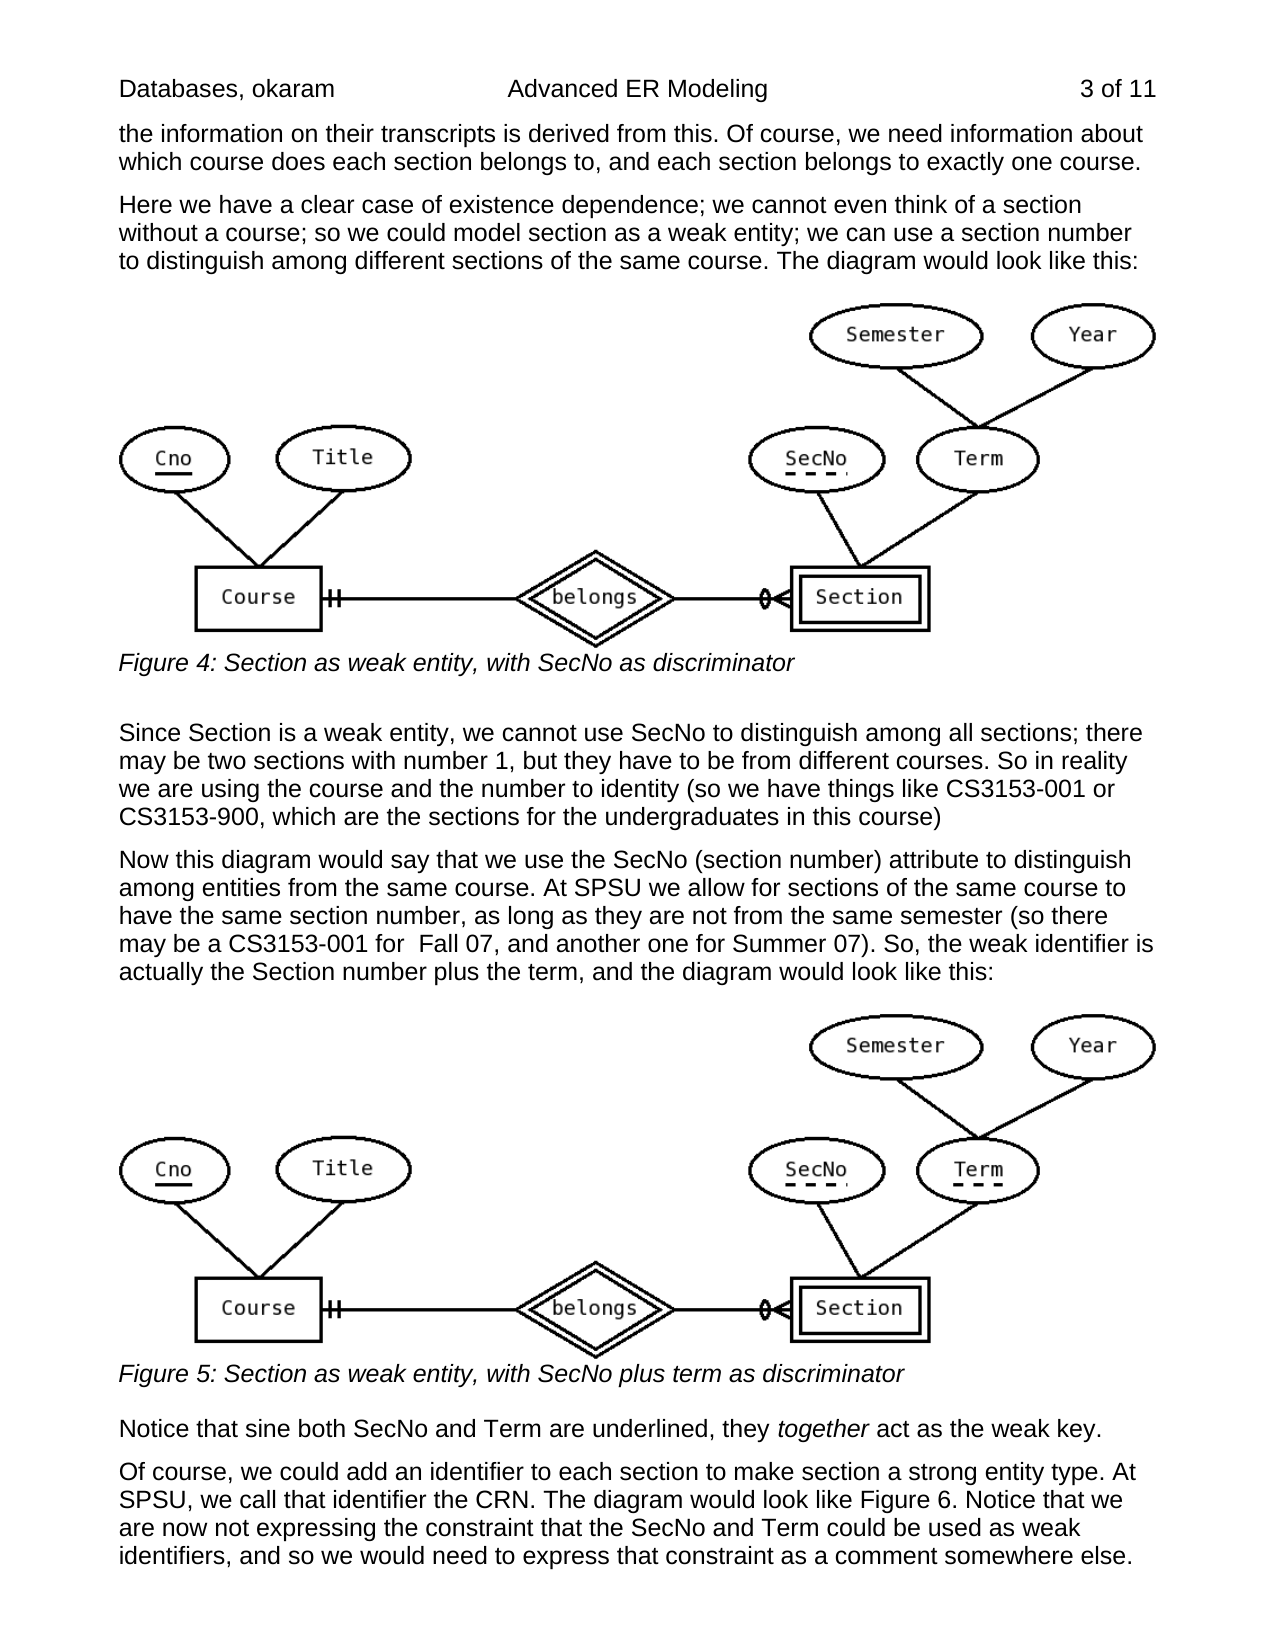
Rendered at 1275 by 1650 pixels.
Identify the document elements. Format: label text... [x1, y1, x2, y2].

text Of course, we could add an identifier to each section to make section a strong entity type. At SPSU, we call that identifier the CRN. The diagram would look like Figure 6. Notice that we are now not expressing the constraint that the SecNo and Term could be used as weak identifiers, and so we would need to express that constraint as a comment somewhere else. [118, 1458, 1156, 1570]
text [118, 1001, 1157, 1013]
text Notice that sine both SecNo and Term are underlined, they together act as the weak key. [118, 1387, 1156, 1443]
text Here we have a clear case of existence dependence; we cannot even think of a section without a course; so we could model section as a weak entity; we can use a section number to distinguish among different sections of the same course. The diagram would look like this: [118, 191, 1156, 274]
text Figure 5: Section as weak entity, with SecNo plus term as discriminator [118, 1360, 1157, 1387]
text Now this diagram would say that we use the SecNo (section number) attribute to distinguish among entities from the same course. At SPSU we allow for sections of the same course to have the same section number, as long as they are not from the same semester (so there may be a CS3153-001 for Fall 07, and another one for Summer 07). So, the weak identifier is actually the Section number plus the term, and the diagram would look like this: [118, 846, 1156, 986]
text the information on their transcripts is derived from this. Of course, we need information about which course does each section belongs to, and each section belongs to exactly one course. [118, 120, 1156, 176]
picture [118, 302, 1157, 649]
picture [118, 1013, 1157, 1360]
text Figure 4: Section as weak entity, with SecNo as discriminator [118, 649, 1157, 676]
text Since Section is a weak entity, we cannot use SecNo to distinguish among all sections; there may be two sections with number 1, but they have to be from different courses. So in reality we are using the course and the number to identity (so we have things like CS3153-001 or CS3153-900, which are the sections for the undergraduates in this course) [118, 719, 1156, 831]
